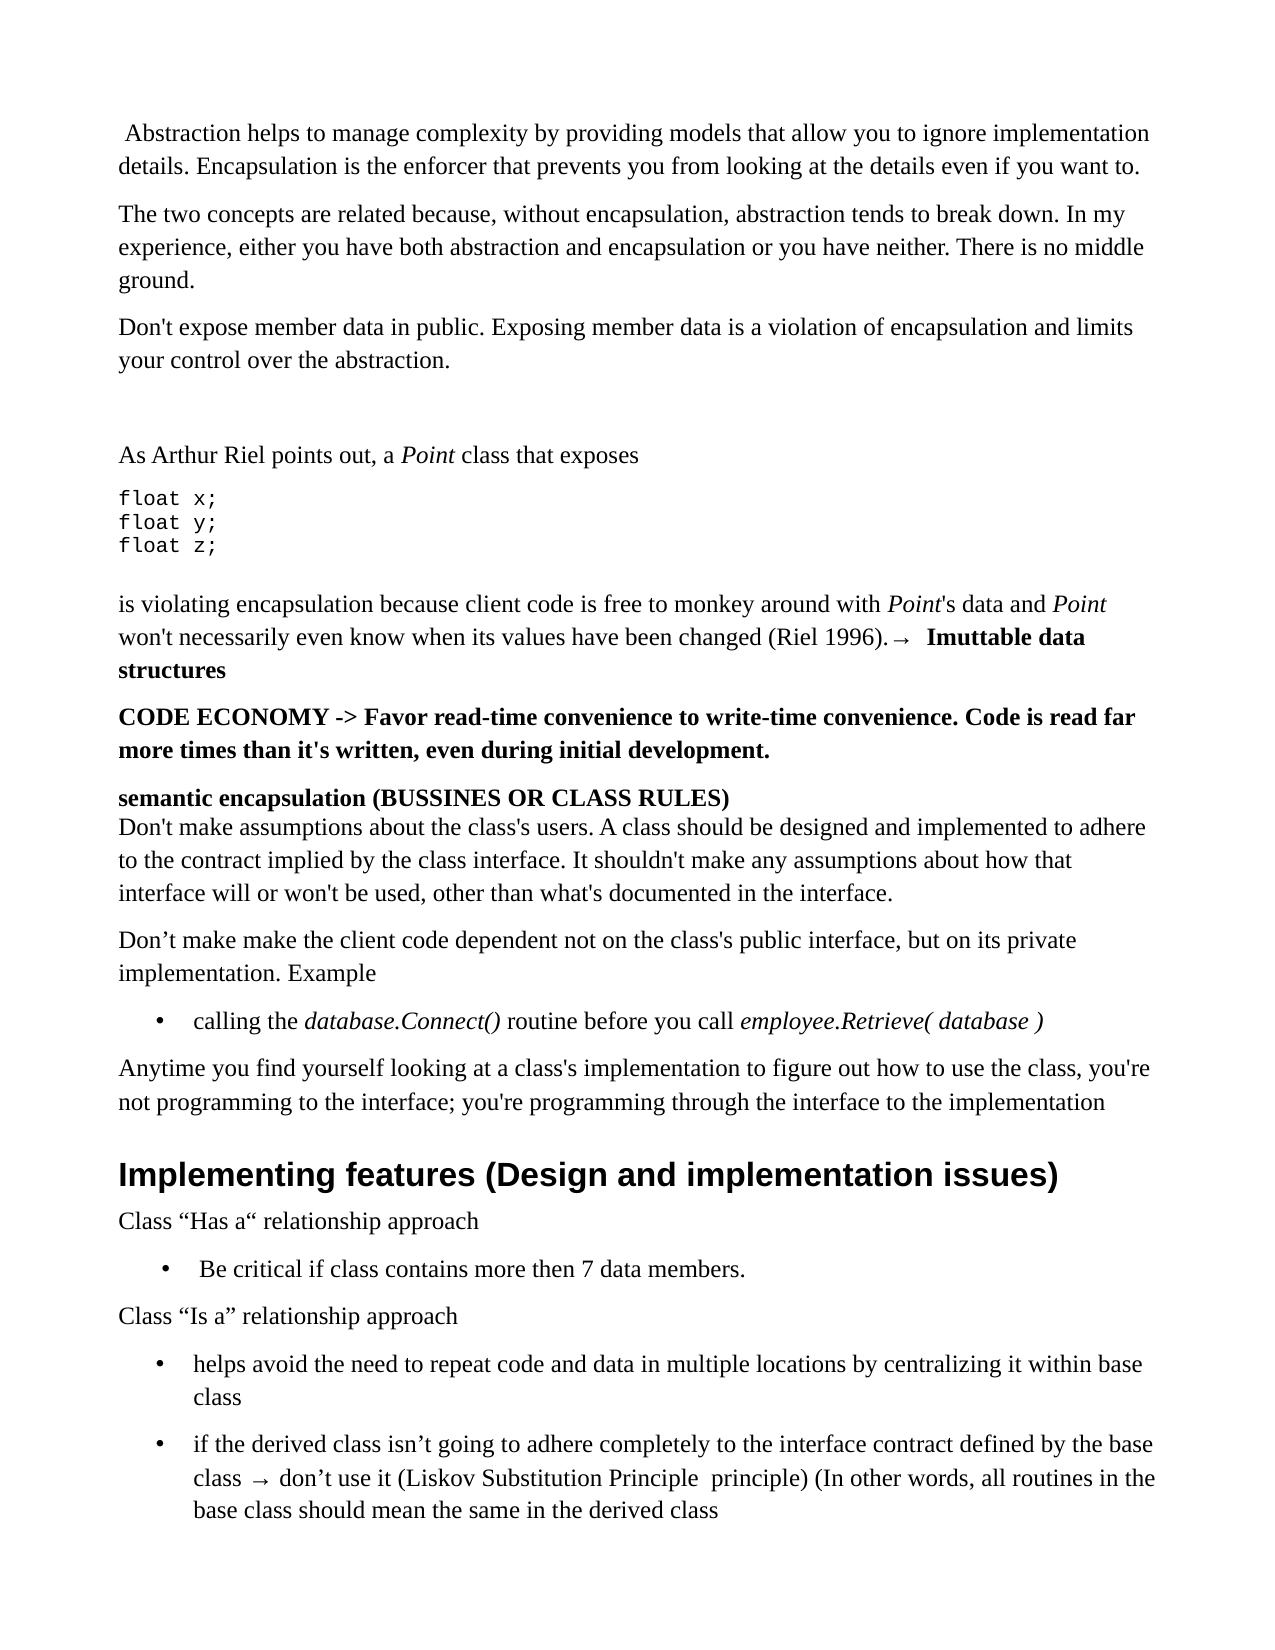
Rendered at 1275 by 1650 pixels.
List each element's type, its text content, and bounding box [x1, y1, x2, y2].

text Class “Is a” relationship approach [118, 1301, 1157, 1330]
text float z; [118, 536, 1157, 559]
text Class “Has a“ relationship approach [118, 1206, 1157, 1235]
text is violating encapsulation because client code is free to monkey around with Point's data and Point won't necessarily even know when its values have been changed (Riel 1996).→ Imuttable data structures [118, 589, 1157, 683]
text Don’t make make the client code dependent not on the class's public interface, but on its private implementation. Example [118, 925, 1157, 987]
list calling the database.Connect() routine before you call employee.Retrieve( database ) [156, 1006, 1157, 1035]
text semantic encapsulation (BUSSINES OR CLASS RULES) [118, 783, 1157, 812]
text float x; [118, 488, 1157, 512]
text Don't make assumptions about the class's users. A class should be designed and implemented to adhere to the contract implied by the class interface. It shouldn't make any assumptions about how that interface will or won't be used, other than what's documented in the interface. [118, 812, 1157, 906]
list helps avoid the need to repeat code and data in multiple locations by centralizing it within base class [156, 1349, 1157, 1411]
text float y; [118, 512, 1157, 536]
text The two concepts are related because, without encapsulation, abstraction tends to break down. In my experience, either you have both abstraction and encapsulation or you have neither. There is no middle ground. [118, 199, 1157, 293]
list Be critical if class contains more then 7 data members. [161, 1254, 1157, 1282]
text Don't expose member data in public. Exposing member data is a violation of encapsulation and limits your control over the abstraction. [118, 312, 1157, 374]
subtitle Implementing features (Design and implementation issues) [118, 1155, 1157, 1194]
text Anytime you find yourself looking at a class's implementation to figure out how to use the class, you're not programming to the interface; you're programming through the interface to the implementation [118, 1053, 1157, 1115]
list if the derived class isn’t going to adhere completely to the interface contract defined by the base class → don’t use it (Liskov Substitution Principle principle) (In other words, all routines in the base class should mean the same in the derived class [156, 1429, 1157, 1524]
text Abstraction helps to manage complexity by providing models that allow you to ignore implementation details. Encapsulation is the enforcer that prevents you from looking at the details even if you want to. [118, 118, 1157, 180]
text As Arthur Riel points out, a Point class that exposes [118, 441, 1157, 469]
text CODE ECONOMY -> Favor read-time convenience to write-time convenience. Code is read far more times than it's written, even during initial development. [118, 702, 1157, 764]
